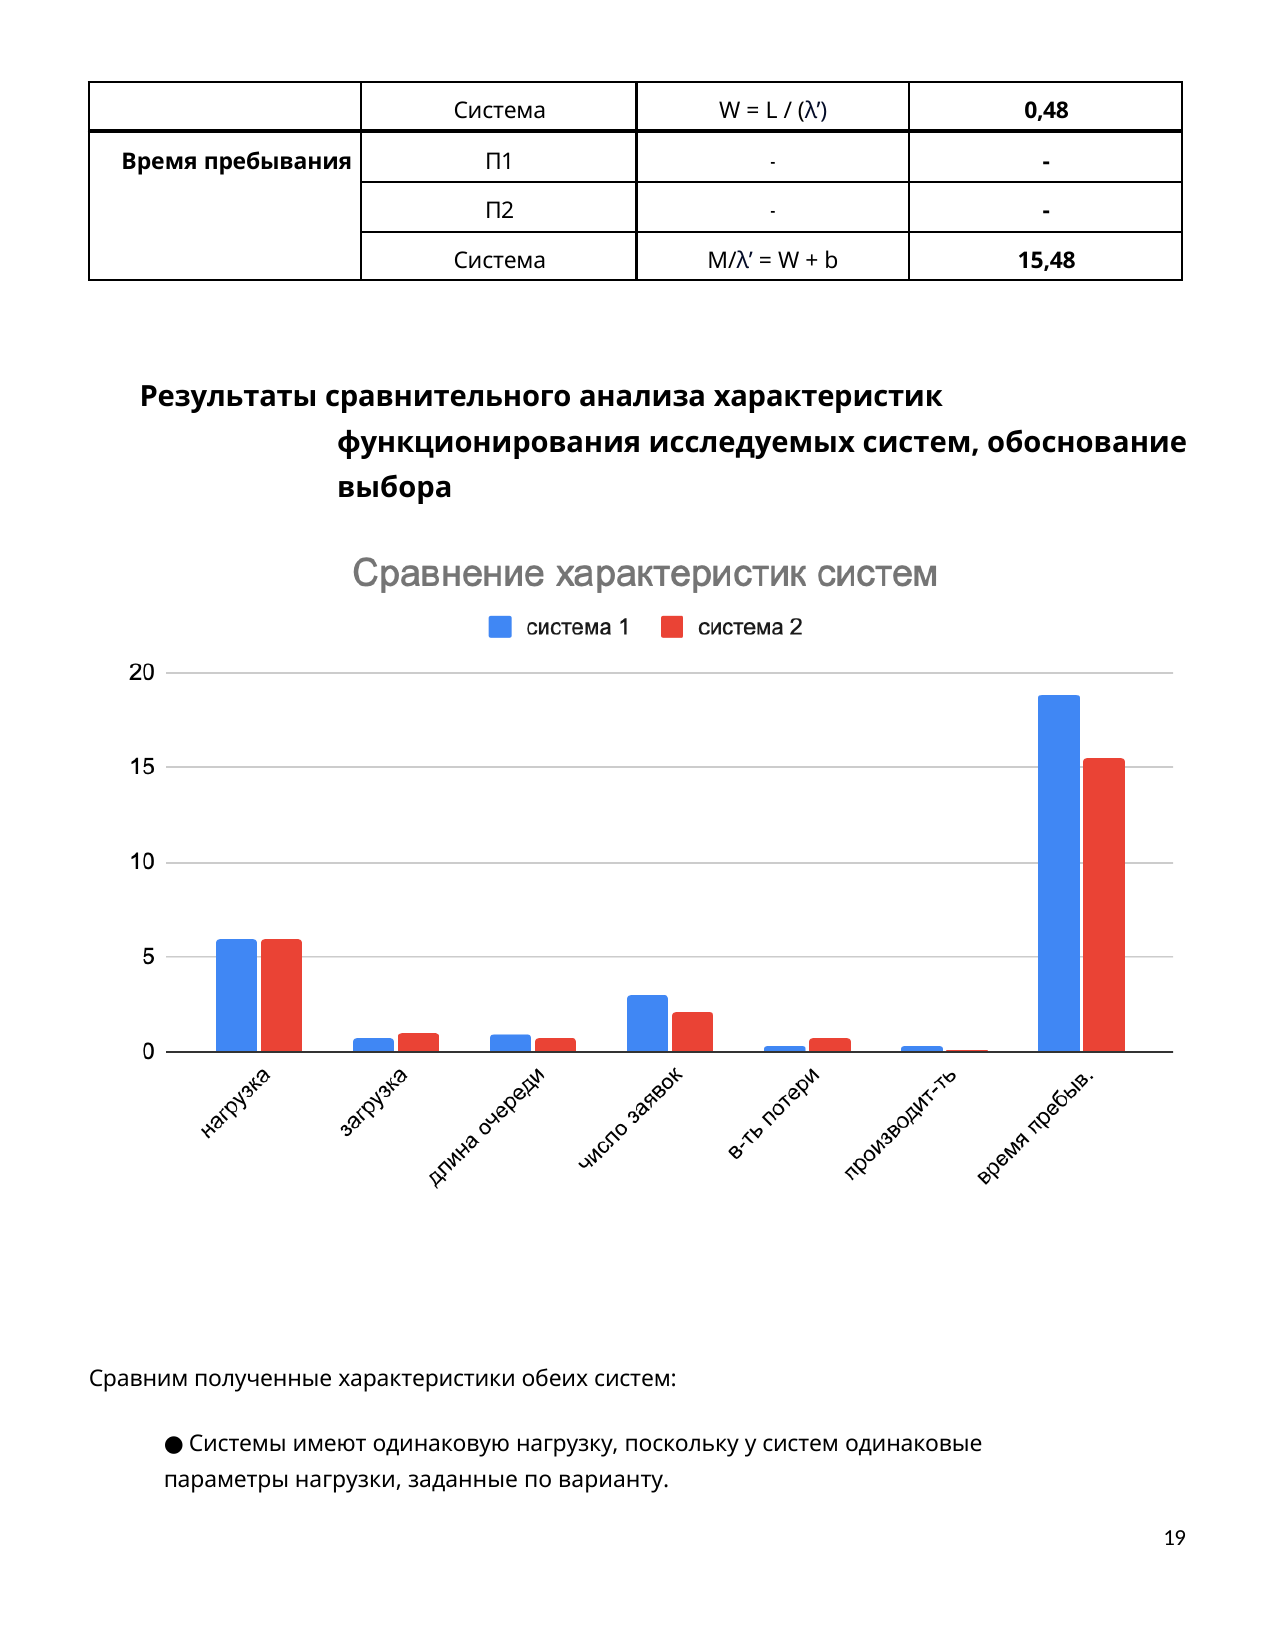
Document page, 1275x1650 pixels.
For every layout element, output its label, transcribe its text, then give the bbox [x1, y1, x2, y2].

table_cell M/λ’ = W + b [638, 233, 908, 279]
table_cell 15,48 [910, 233, 1181, 279]
table_cell - [910, 183, 1181, 231]
table_header П1 [362, 133, 635, 181]
table_cell Система [362, 83, 635, 129]
table_cell П2 [362, 183, 635, 231]
text Сравним полученные характеристики обеих систем: [88, 1362, 1202, 1394]
table_header - [910, 133, 1181, 181]
table_cell Система [362, 233, 635, 279]
subtitle Результаты сравнительного анализа характеристик функционирования исследуемых систем, обоснование выбора [139, 375, 1202, 506]
table_header - [638, 133, 908, 181]
table_cell - [638, 183, 908, 231]
table_cell 0,48 [910, 83, 1181, 129]
list Системы имеют одинаковую нагрузку, поскольку у систем одинаковые параметры нагрузки, заданные по варианту. [163, 1427, 1087, 1494]
table_cell W = L / (λ’) [638, 83, 908, 129]
table_header Время пребывания [90, 133, 360, 279]
picture [129, 557, 1174, 1189]
